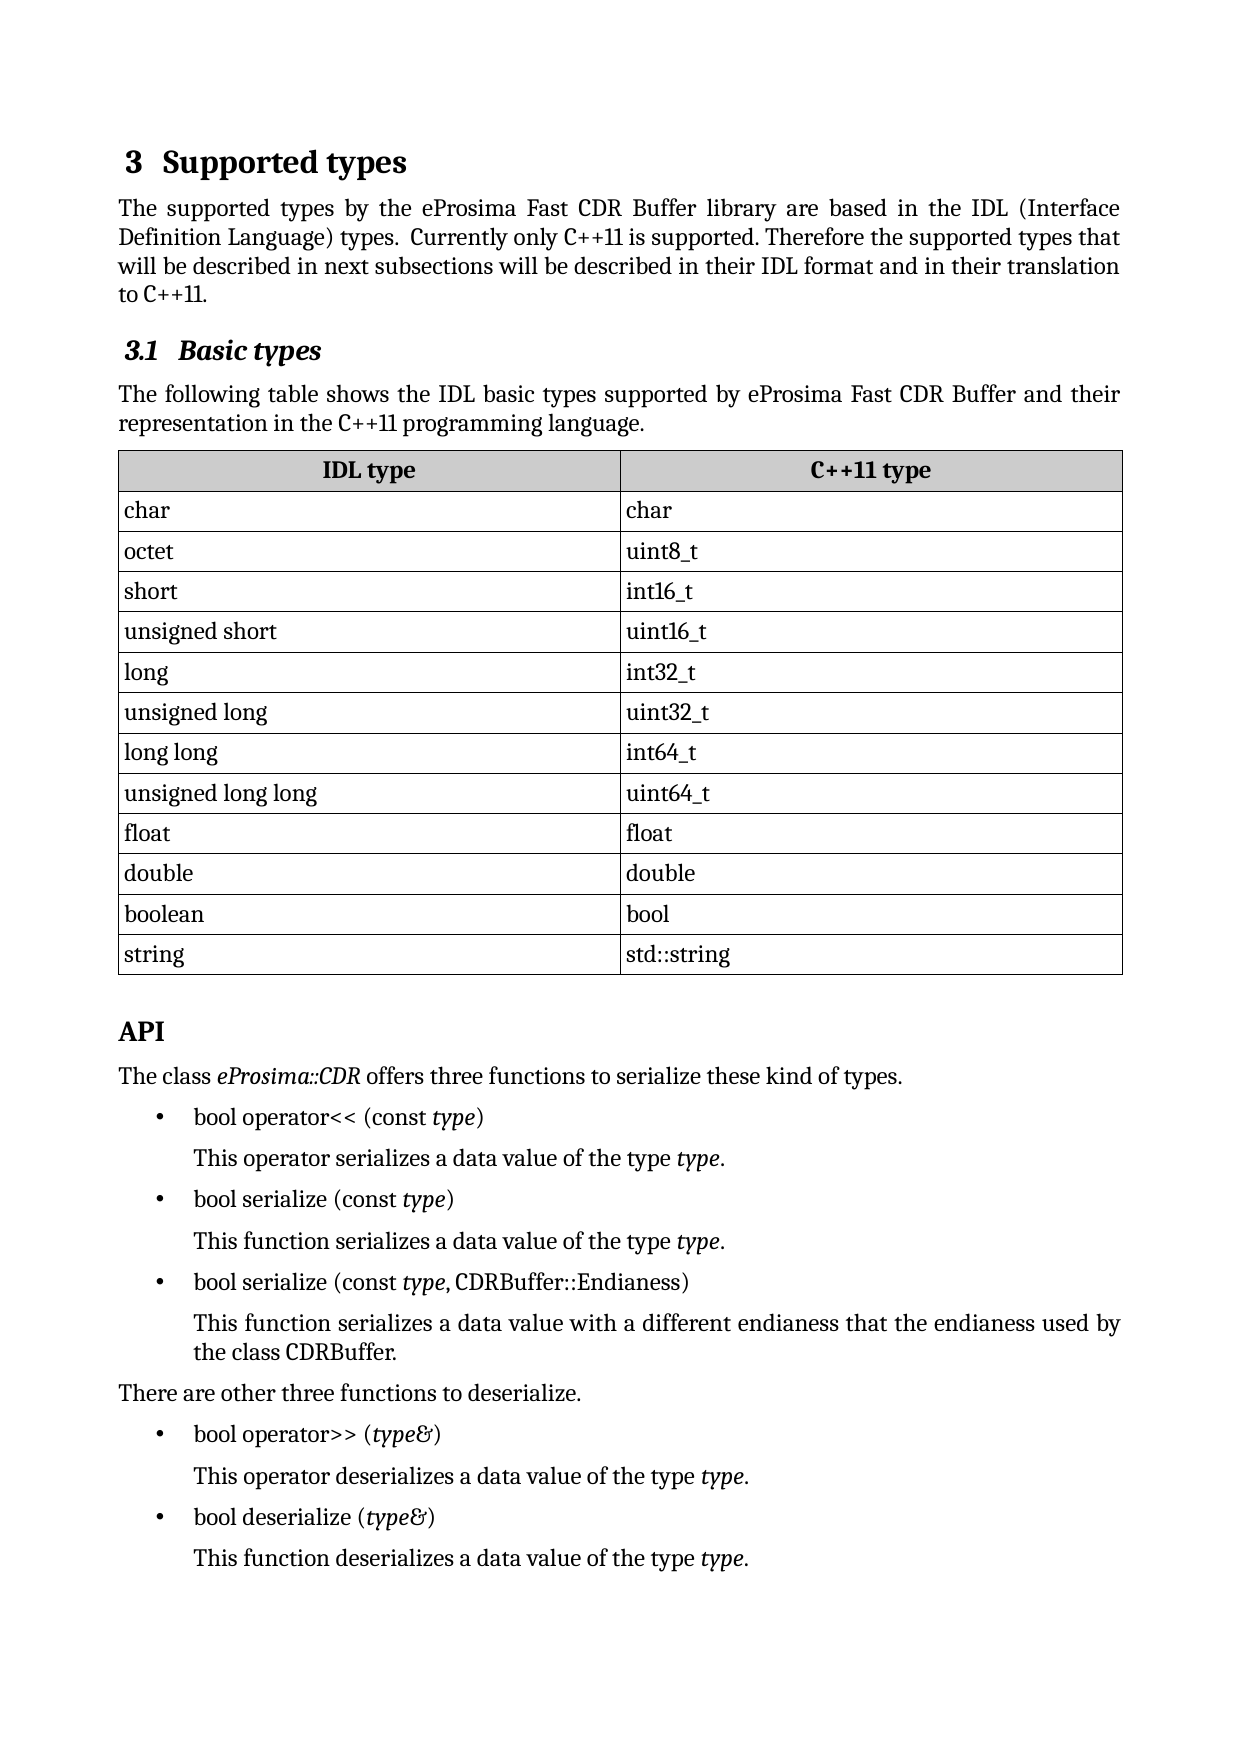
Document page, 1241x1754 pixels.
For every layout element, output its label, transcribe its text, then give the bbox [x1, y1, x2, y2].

table_cell long long [119, 734, 620, 773]
table_cell float [621, 814, 1122, 853]
table_cell long [119, 653, 620, 692]
list This function serializes a data value of the type type. [156, 1227, 1122, 1255]
list bool deserialize (type&) [156, 1503, 1122, 1532]
text The following table shows the IDL basic types supported by eProsima Fast CDR Buffer and their representation in the C++11 programming language. [118, 380, 1122, 438]
list This operator serializes a data value of the type type. [156, 1144, 1122, 1173]
text The supported types by the eProsima Fast CDR Buffer library are based in the IDL (Interface Definition Language) types. Currently only C++11 is supported. Therefore the supported types that will be described in next subsections will be described in their IDL format and in their translation to C++11. [118, 194, 1122, 309]
table_cell int16_t [621, 572, 1122, 611]
table_header C++11 type [621, 451, 1122, 491]
table_header IDL type [119, 451, 620, 491]
list This function serializes a data value with a different endianess that the endianess used by the class CDRBuffer. [156, 1309, 1122, 1367]
list bool serialize (const type, CDRBuffer::Endianess) [156, 1268, 1122, 1297]
text API [118, 1016, 1122, 1049]
table_cell int64_t [621, 734, 1122, 773]
table_cell double [119, 854, 620, 894]
text There are other three functions to deserialize. [118, 1379, 1122, 1408]
table_cell unsigned short [119, 612, 620, 652]
table_cell char [119, 492, 620, 531]
subtitle Supported types [118, 143, 1122, 182]
list bool operator<< (const type) [156, 1103, 1122, 1132]
table_cell bool [621, 895, 1122, 934]
table_cell uint32_t [621, 693, 1122, 732]
list This function deserializes a data value of the type type. [156, 1544, 1122, 1573]
table_cell short [119, 572, 620, 611]
table_cell unsigned long long [119, 774, 620, 813]
table_cell uint64_t [621, 774, 1122, 813]
table_cell uint8_t [621, 532, 1122, 571]
table_cell string [119, 935, 620, 974]
subtitle Basic types [118, 334, 1122, 368]
text The class eProsima::CDR offers three functions to serialize these kind of types. [118, 1062, 1122, 1090]
table_cell int32_t [621, 653, 1122, 692]
table_cell char [621, 492, 1122, 531]
table_cell boolean [119, 895, 620, 934]
table_cell unsigned long [119, 693, 620, 732]
table_cell float [119, 814, 620, 853]
table_cell octet [119, 532, 620, 571]
list bool serialize (const type) [156, 1185, 1122, 1214]
list bool operator>> (type&) [156, 1420, 1122, 1449]
list This operator deserializes a data value of the type type. [156, 1462, 1122, 1490]
table_cell double [621, 854, 1122, 894]
table_cell uint16_t [621, 612, 1122, 652]
table_cell std::string [621, 935, 1122, 974]
